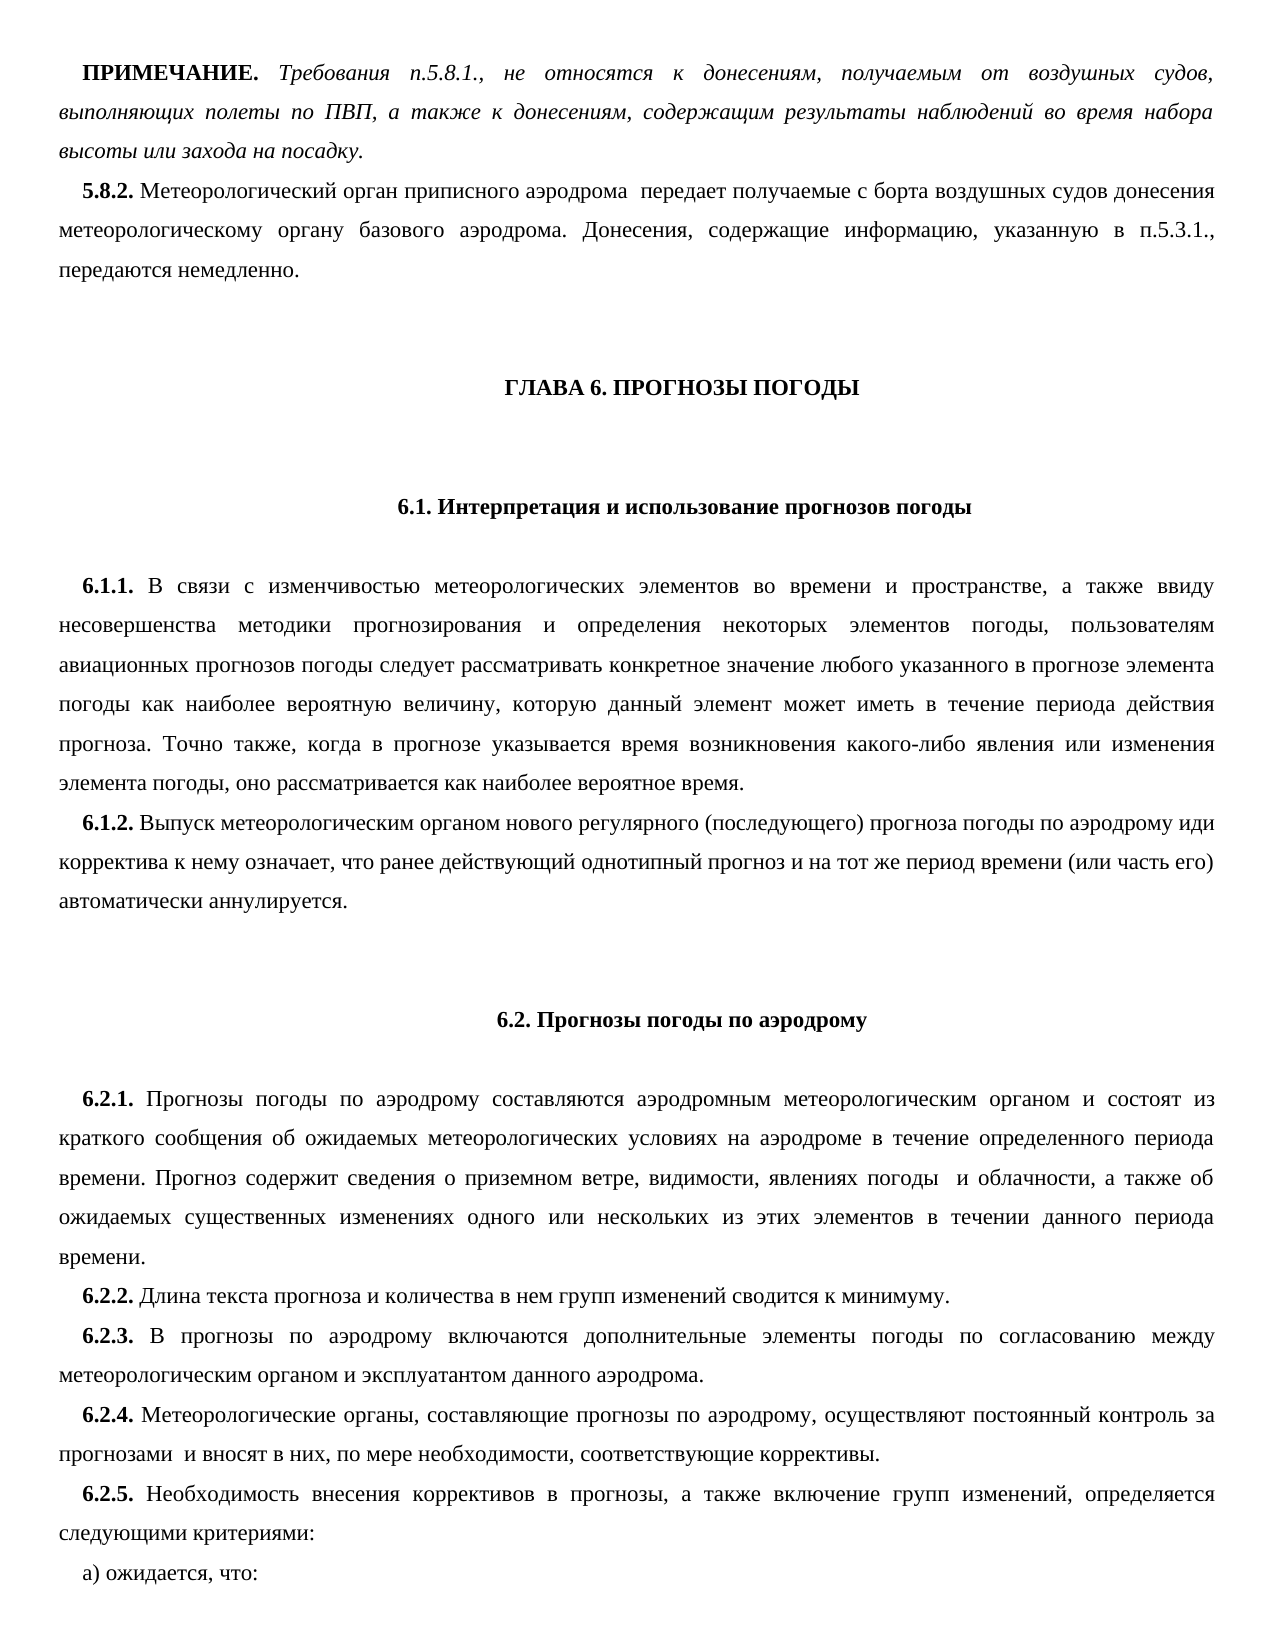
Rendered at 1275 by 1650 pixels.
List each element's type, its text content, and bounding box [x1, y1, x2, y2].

text 6.1.2. Выпуск метеорологическим органом нового регулярного (последующего) прогноза погоды по аэродрому иди корректива к нему означает, что ранее действующий однотипный прогноз и на тот же период времени (или часть eго) автоматически аннулируется. [58, 809, 1216, 914]
text 6.2.1. Прогнозы погоды по аэродрому составляются аэродромным метеорологическим органом и состоят из краткого сообщения об ожидаемых метеорологических условиях на аэродроме в течение определенного периода времени. Прогноз содержит сведения о приземном ветре, видимости, явлениях погоды и облачности, а также об ожидаемых существенных изменениях одного или нескольких из этих элементов в течении данного периода времени. [58, 1085, 1216, 1269]
text 6.1.1. В связи с изменчивостью метеорологических элементов во времени и пространстве, а также ввиду несовершенства методики прогнозирования и определения некоторых элементов погоды, пользователям авиационных прогнозов погоды следует рассматривать конкретное значение любого указанного в прогнозе элемента погоды как наиболее вероятную величину, которую данный элемент может иметь в течение периода действия прогноза. Точно также, когда в прогнозе указывается время возникновения какого-либо явления или изменения элемента погоды, оно рассматривается как наиболее вероятное время. [58, 572, 1216, 796]
text ГЛАВА 6. ПРОГНОЗЫ ПОГОДЫ [58, 374, 1216, 401]
text 6.1. Интерпретация и использование прогнозов погоды [58, 493, 1216, 519]
text 6.2.3. В прогнозы по аэродрому включаются дополнительные элементы погоды по согласованию между метеорологическим органом и эксплуатантом данного аэродрома. [58, 1322, 1216, 1388]
text 6.2.2. Длина текста прогноза и количества в нем групп изменений сводится к минимуму. [58, 1282, 1216, 1309]
text 6.2.5. Необходимость внесения коррективов в прогнозы, а также включение групп изменений, определяется следующими критериями: [58, 1480, 1216, 1546]
text 6.2. Прогнозы погоды по аэродрому [58, 1006, 1216, 1032]
text 5.8.2. Метеорологический орган приписного аэродрома передает получаемые с борта воздушных судов донесения метеорологическому органу базового аэродрома. Донесения, содержащие информацию, указанную в п.5.3.1., передаются немедленно. [58, 177, 1216, 282]
text ПРИМЕЧАНИЕ. Требования п.5.8.1., не относятся к донесениям, получаемым от воздушных судов, выполняющих полеты по ПВП, а также к донесениям, содержащим результаты наблюдений во время набора высоты или захода на посадку. [58, 58, 1216, 164]
text 6.2.4. Метеорологические органы, составляющие прогнозы по аэродрому, осуществляют постоянный контроль за прогнозами и вносят в них, по мере необходимости, соответствующие коррективы. [58, 1401, 1216, 1467]
text а) ожидается, что: [58, 1559, 1216, 1585]
